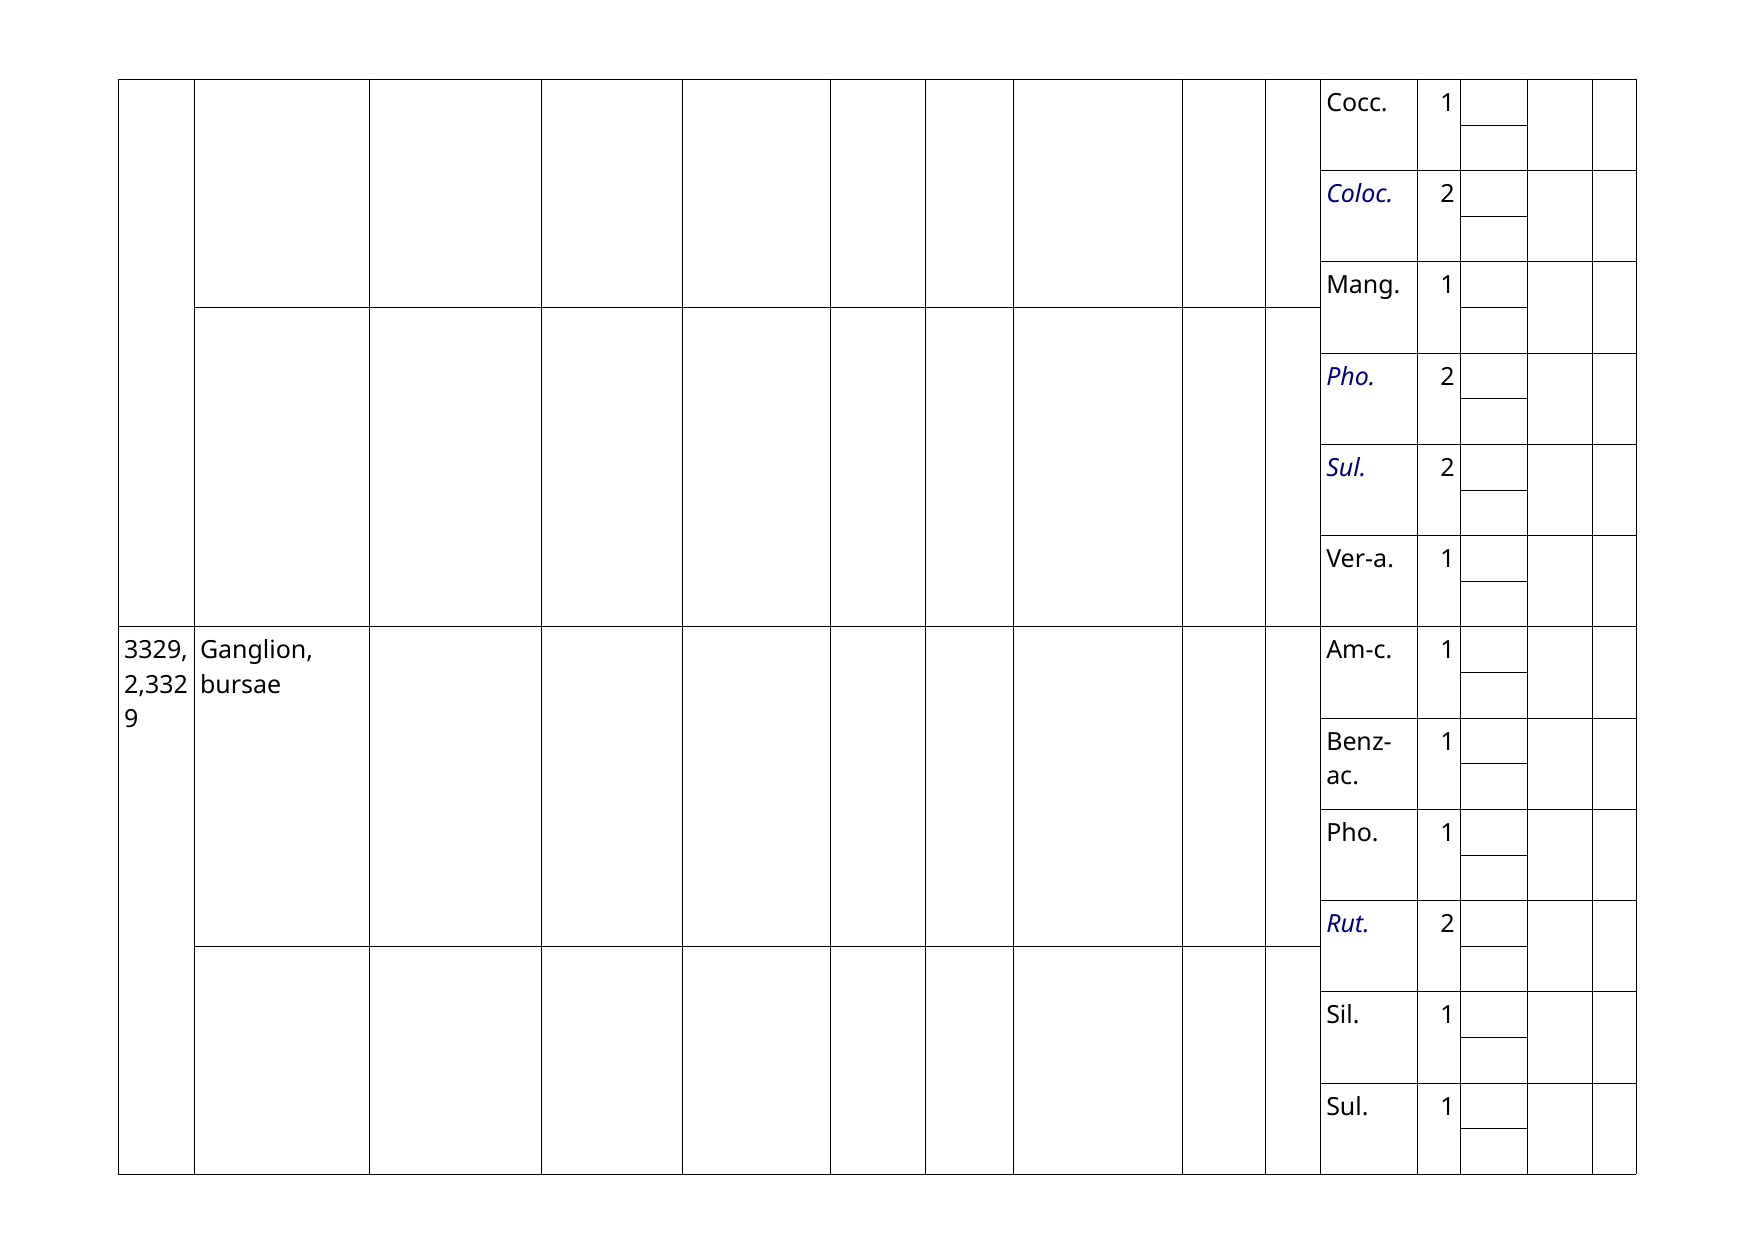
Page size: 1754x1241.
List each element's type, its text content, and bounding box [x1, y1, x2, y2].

table_cell [1014, 308, 1182, 626]
table_cell [1461, 582, 1527, 626]
table_cell [370, 627, 541, 946]
table_cell [542, 947, 682, 1174]
table_cell [1528, 810, 1592, 900]
table_cell [1461, 308, 1527, 353]
table_cell [1461, 354, 1527, 398]
table_cell [1593, 992, 1636, 1083]
table_cell [831, 627, 925, 946]
table_cell 2 [1418, 445, 1460, 535]
table_cell 1 [1418, 536, 1460, 626]
table_cell Pho. [1321, 354, 1417, 444]
table_cell [1528, 627, 1592, 718]
table_cell Ver-a. [1321, 536, 1417, 626]
table_cell Benz-ac. [1321, 719, 1417, 809]
table_cell [683, 627, 830, 946]
table_cell [1528, 354, 1592, 444]
table_cell [1014, 80, 1182, 307]
table_cell [926, 627, 1013, 946]
table_cell [1266, 947, 1320, 1174]
table_cell [1528, 80, 1592, 170]
table_cell [1593, 262, 1636, 353]
table_cell [1593, 901, 1636, 991]
table_cell [1593, 627, 1636, 718]
table_cell [1528, 1084, 1592, 1174]
table_cell [1183, 947, 1265, 1174]
table_cell [1014, 947, 1182, 1174]
table_cell [1461, 399, 1527, 444]
table_cell [683, 80, 830, 307]
table_cell 1 [1418, 810, 1460, 900]
table_cell [1461, 1129, 1527, 1174]
table_cell [1461, 764, 1527, 809]
table_cell [1528, 536, 1592, 626]
table_cell [1528, 719, 1592, 809]
table_cell Coloc. [1321, 171, 1417, 261]
table_cell [1593, 354, 1636, 444]
table_cell [1461, 1038, 1527, 1083]
table_cell [1528, 901, 1592, 991]
table_cell [1461, 80, 1527, 124]
table_cell [831, 308, 925, 626]
table_cell [1528, 992, 1592, 1083]
table_cell [1461, 901, 1527, 946]
table_cell [926, 80, 1013, 307]
table_cell [542, 627, 682, 946]
table_cell [1593, 810, 1636, 900]
table_cell [1266, 308, 1320, 626]
table_cell [831, 947, 925, 1174]
table_cell Sil. [1321, 992, 1417, 1083]
table_cell [1461, 1084, 1527, 1128]
table_cell Sul. [1321, 445, 1417, 535]
table_cell [542, 80, 682, 307]
table_cell [1461, 810, 1527, 854]
table_cell 1 [1418, 262, 1460, 353]
table_cell [1528, 171, 1592, 261]
table_cell [1593, 171, 1636, 261]
table_cell 2 [1418, 901, 1460, 991]
table_cell [119, 80, 194, 626]
table_cell Am-c. [1321, 627, 1417, 718]
table_cell [1461, 126, 1527, 170]
table_cell Cocc. [1321, 80, 1417, 170]
table_cell 1 [1418, 992, 1460, 1083]
table_cell [195, 308, 369, 626]
table_cell [1183, 627, 1265, 946]
table_cell [1266, 627, 1320, 946]
table_cell Mang. [1321, 262, 1417, 353]
table_cell [1593, 536, 1636, 626]
table_cell [1266, 80, 1320, 307]
table_cell [1461, 856, 1527, 900]
table_cell [370, 947, 541, 1174]
table_cell [831, 80, 925, 307]
table_cell [683, 308, 830, 626]
table_cell [1461, 719, 1527, 763]
table_cell [1593, 445, 1636, 535]
table_cell [1461, 217, 1527, 261]
table_cell 1 [1418, 1084, 1460, 1174]
table_cell [1461, 627, 1527, 672]
table_cell [1461, 491, 1527, 535]
table_cell [1593, 1084, 1636, 1174]
table_cell [1461, 171, 1527, 216]
table_cell [926, 947, 1013, 1174]
table_cell Sul. [1321, 1084, 1417, 1174]
table_cell [1528, 262, 1592, 353]
table_cell Pho. [1321, 810, 1417, 900]
table_cell [1461, 536, 1527, 581]
table_cell [195, 947, 369, 1174]
table_cell [1014, 627, 1182, 946]
table_cell Ganglion, bursae [195, 627, 369, 946]
table_cell 2 [1418, 171, 1460, 261]
table_cell [542, 308, 682, 626]
table_cell [1593, 80, 1636, 170]
table_cell [370, 308, 541, 626]
table_cell [1461, 992, 1527, 1037]
table_cell [1593, 719, 1636, 809]
table_cell 1 [1418, 80, 1460, 170]
table_cell [1528, 445, 1592, 535]
table_cell [683, 947, 830, 1174]
table_cell [1461, 947, 1527, 991]
table_cell [370, 80, 541, 307]
table_cell 2 [1418, 354, 1460, 444]
table_cell [1183, 80, 1265, 307]
table_cell [1461, 673, 1527, 718]
table_cell [1183, 308, 1265, 626]
table_cell Rut. [1321, 901, 1417, 991]
table_cell 1 [1418, 719, 1460, 809]
table_cell 1 [1418, 627, 1460, 718]
table_cell [1461, 445, 1527, 489]
table_cell [1461, 262, 1527, 307]
table_cell [195, 80, 369, 307]
table_cell 3329,2,3329 [119, 627, 194, 1174]
table_cell [926, 308, 1013, 626]
